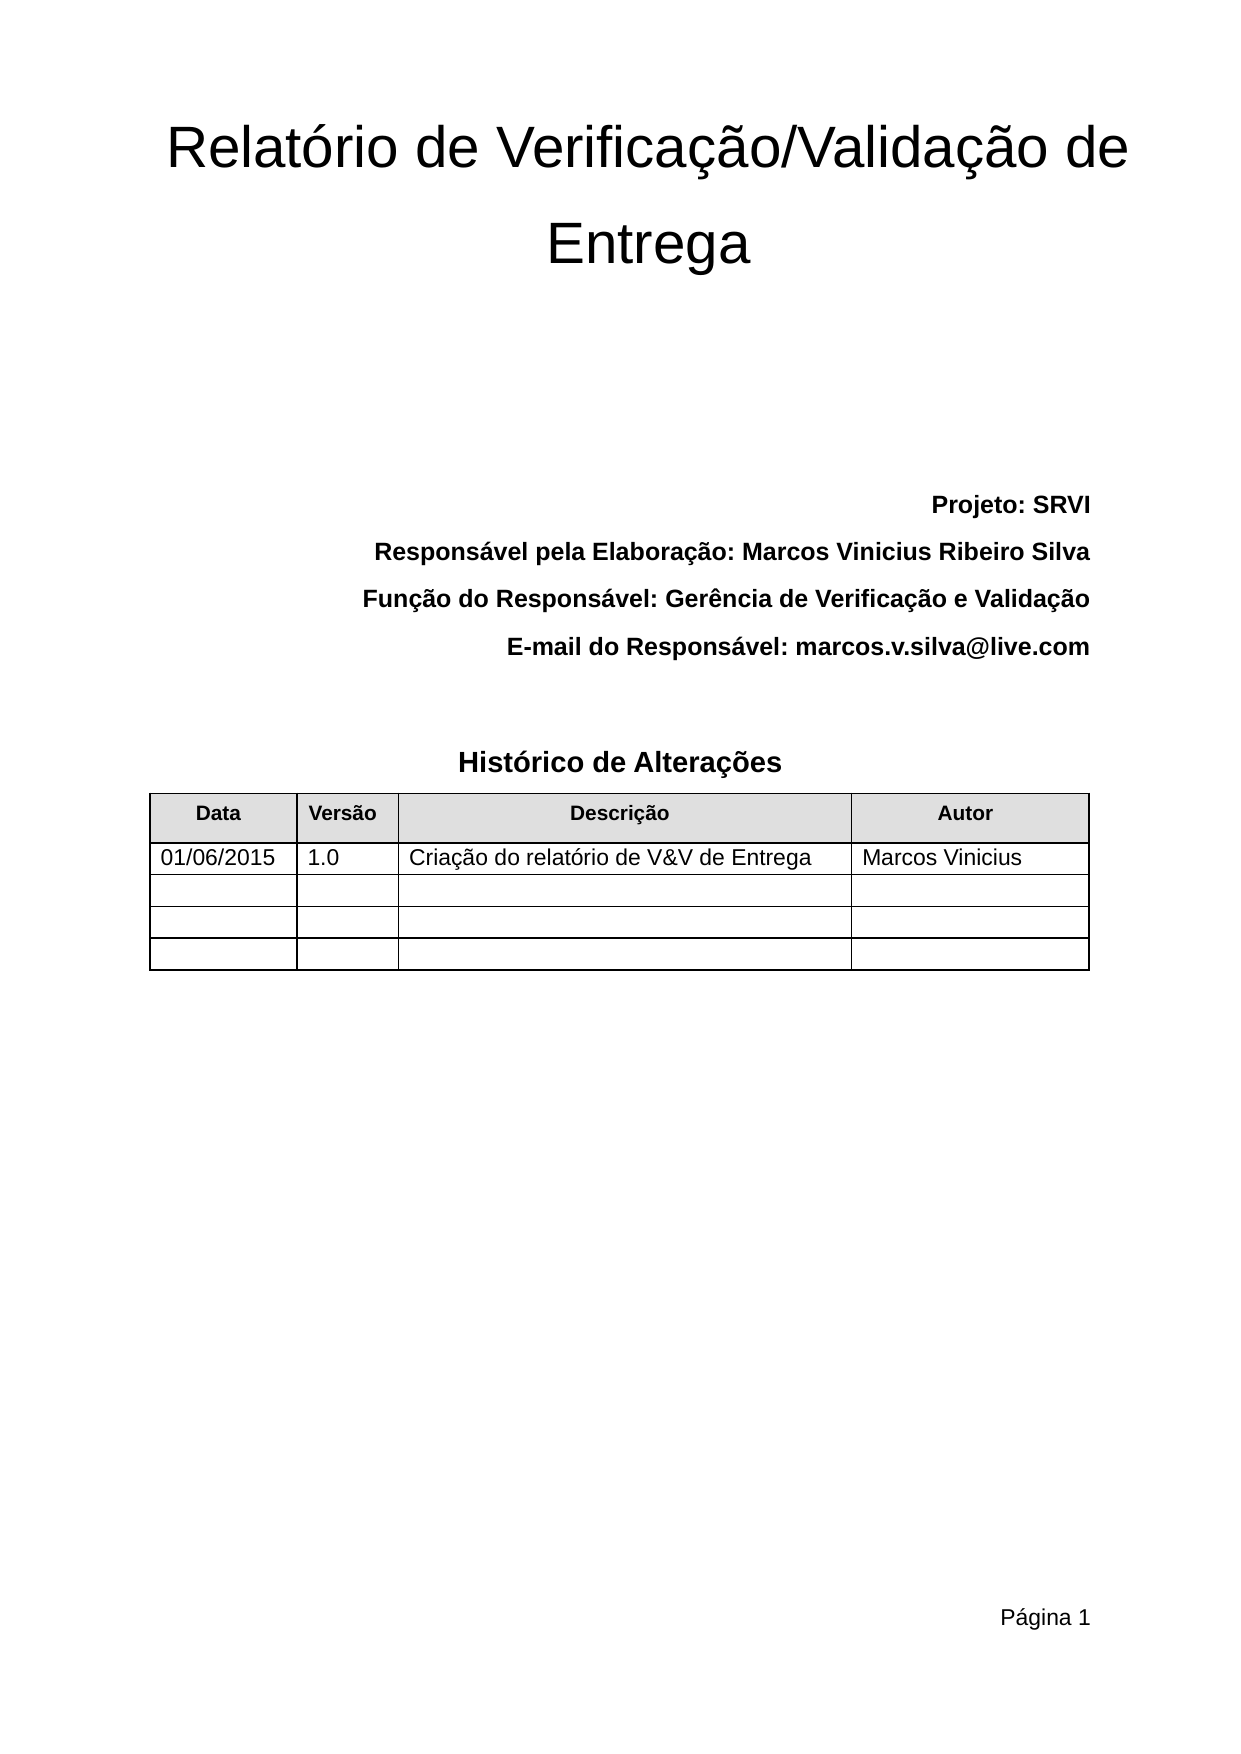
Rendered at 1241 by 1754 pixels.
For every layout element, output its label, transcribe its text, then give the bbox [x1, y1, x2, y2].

table_header Versão [298, 794, 398, 842]
table_header Descrição [399, 794, 851, 842]
table_cell [151, 939, 296, 969]
table_cell [151, 907, 296, 937]
table_cell 01/06/2015 [151, 844, 296, 874]
text Função do Responsável: Gerência de Verificação e Validação [150, 584, 1091, 613]
table_cell Marcos Vinicius [852, 844, 1088, 874]
table_cell [151, 875, 296, 906]
table_cell [298, 907, 398, 937]
text Responsável pela Elaboração: Marcos Vinicius Ribeiro Silva [150, 537, 1091, 566]
table_cell 1.0 [298, 844, 398, 874]
text Histórico de Alterações [150, 745, 1091, 778]
table_cell [298, 939, 398, 969]
table_cell [852, 939, 1088, 969]
table_header Autor [852, 794, 1088, 842]
table_cell [852, 907, 1088, 937]
table_cell [852, 875, 1088, 906]
table_header Data [151, 794, 296, 842]
text E-mail do Responsável: marcos.v.silva@live.com [150, 631, 1091, 660]
text Projeto: SRVI [150, 489, 1091, 518]
table_cell Criação do relatório de V&V de Entrega [399, 844, 851, 874]
table_cell [399, 907, 851, 937]
table_cell [298, 875, 398, 906]
table_cell [399, 875, 851, 906]
table_cell [399, 939, 851, 969]
text Relatório de Verificação/Validação de Entrega [150, 112, 1147, 275]
